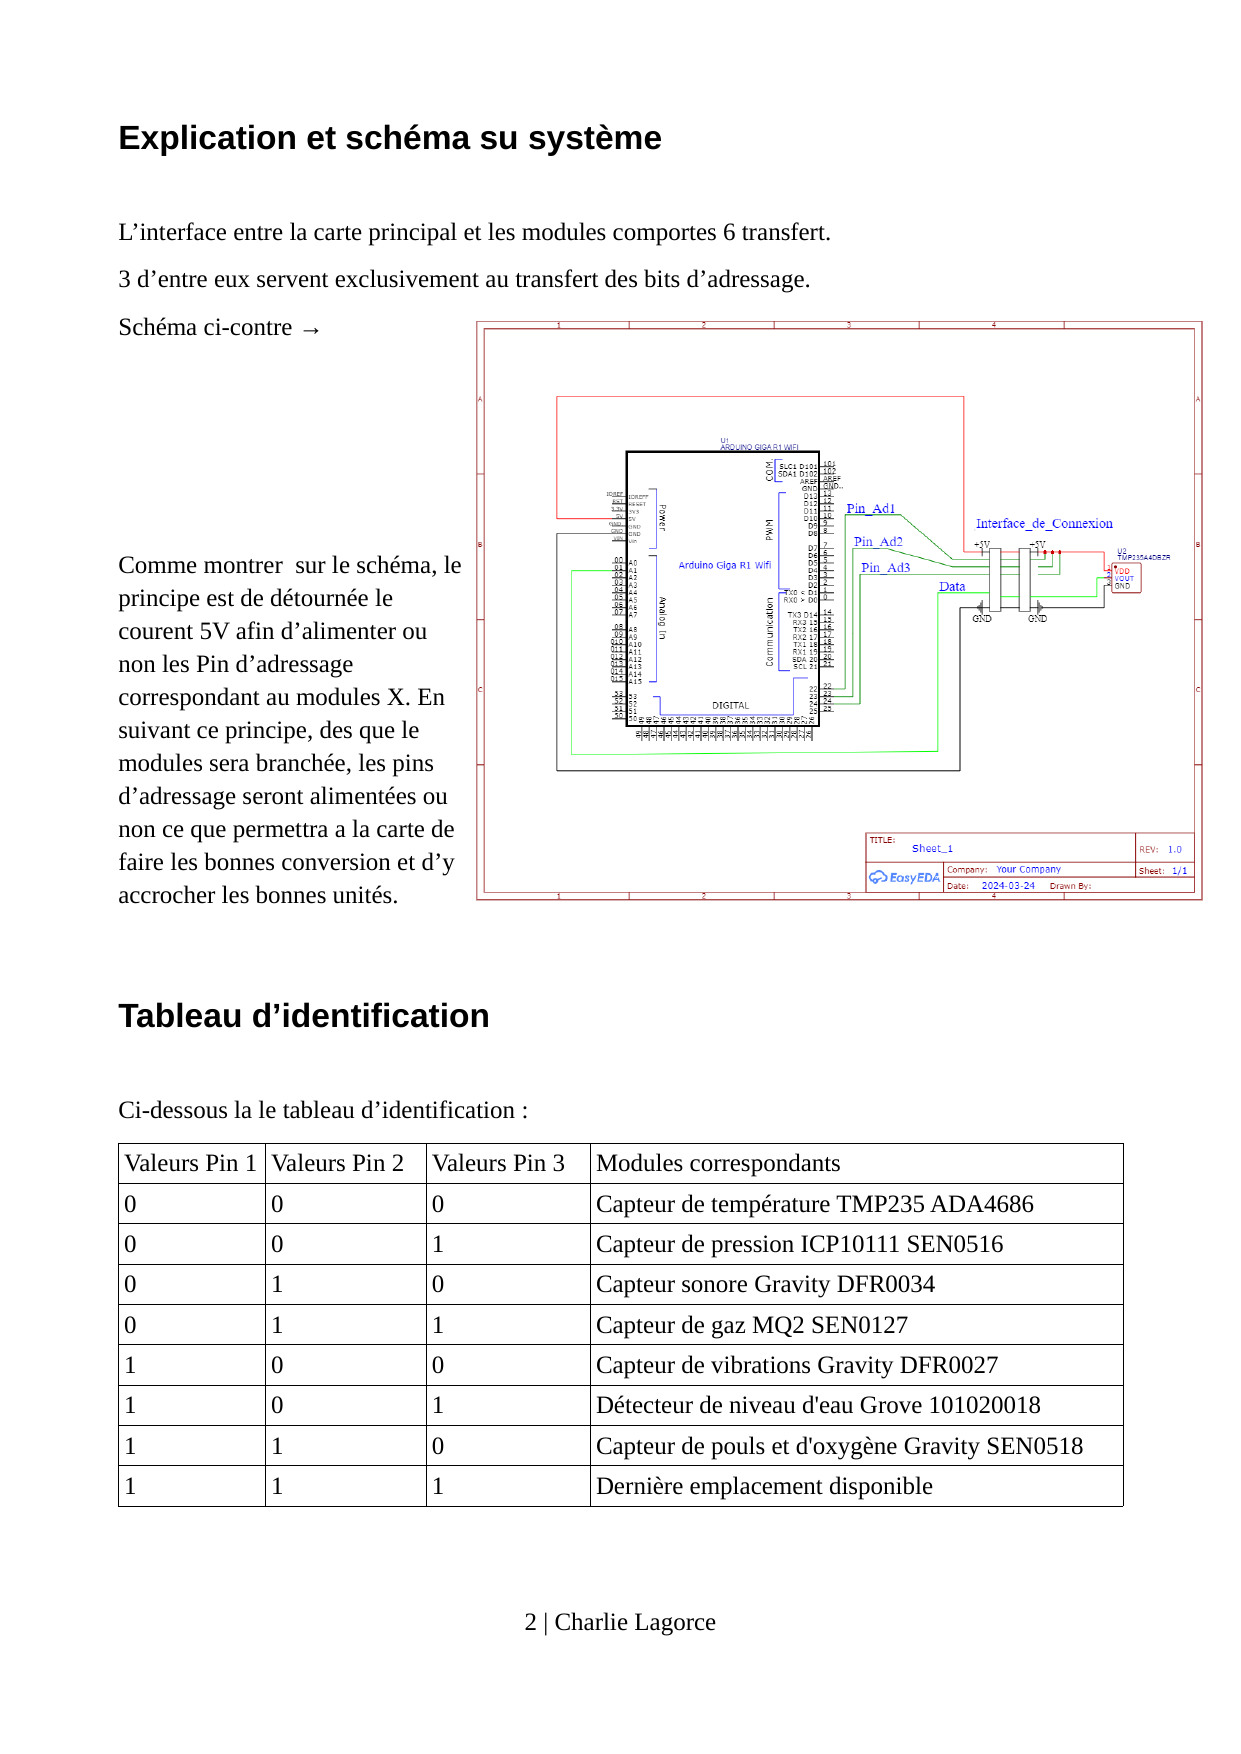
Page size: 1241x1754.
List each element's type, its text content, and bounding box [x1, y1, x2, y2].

table_cell Capteur de vibrations Gravity DFR0027 [591, 1345, 1123, 1384]
picture [469, 313, 1209, 907]
table_cell 1 [119, 1426, 265, 1465]
table_cell 0 [119, 1224, 265, 1264]
text Comme montrer sur le schéma, le principe est de détournée le courent 5V afin d’alimenter ou non les Pin d’adressage correspondant au modules X. En suivant ce principe, des que le modules sera branchée, les pins d’adressage seront alimentées ou non ce que permettra a la carte de faire les bonnes conversion et d’y accrocher les bonnes unités. [118, 550, 1122, 909]
table_cell 0 [266, 1345, 426, 1384]
text L’interface entre la carte principal et les modules comportes 6 transfert. [118, 217, 1122, 246]
table_header Valeurs Pin 3 [427, 1144, 590, 1183]
table_header Valeurs Pin 2 [266, 1144, 426, 1183]
subtitle Explication et schéma su système [118, 118, 1122, 157]
table_cell 1 [266, 1466, 426, 1506]
table_cell Dernière emplacement disponible [591, 1466, 1123, 1506]
text Ci-dessous la le tableau d’identification : [118, 1095, 1122, 1124]
table_cell 1 [427, 1466, 590, 1506]
table_cell Capteur sonore Gravity DFR0034 [591, 1265, 1123, 1304]
table_cell 0 [427, 1184, 590, 1223]
table_cell 1 [427, 1224, 590, 1264]
table_cell Capteur de gaz MQ2 SEN0127 [591, 1305, 1123, 1344]
table_header Modules correspondants [591, 1144, 1123, 1183]
text 3 d’entre eux servent exclusivement au transfert des bits d’adressage. [118, 264, 1122, 293]
table_cell 1 [266, 1305, 426, 1344]
table_cell 0 [119, 1265, 265, 1304]
table_cell 1 [427, 1305, 590, 1344]
table_cell 1 [427, 1386, 590, 1425]
table_header Valeurs Pin 1 [119, 1144, 265, 1183]
table_cell Détecteur de niveau d'eau Grove 101020018 [591, 1386, 1123, 1425]
table_cell 1 [119, 1466, 265, 1506]
table_cell 0 [119, 1305, 265, 1344]
table_cell Capteur de température TMP235 ADA4686 [591, 1184, 1123, 1223]
table_cell Capteur de pression ICP10111 SEN0516 [591, 1224, 1123, 1264]
table_cell 1 [266, 1426, 426, 1465]
table_cell 1 [266, 1265, 426, 1304]
table_cell 0 [266, 1386, 426, 1425]
table_cell 0 [427, 1265, 590, 1304]
table_cell 0 [119, 1184, 265, 1223]
table_cell 1 [119, 1345, 265, 1384]
table_cell 0 [266, 1184, 426, 1223]
table_cell 0 [427, 1426, 590, 1465]
table_cell Capteur de pouls et d'oxygène Gravity SEN0518 [591, 1426, 1123, 1465]
table_cell 0 [266, 1224, 426, 1264]
table_cell 0 [427, 1345, 590, 1384]
table_cell 1 [119, 1386, 265, 1425]
text Schéma ci-contre → [118, 312, 1122, 341]
subtitle Tableau d’identification [118, 996, 1122, 1035]
